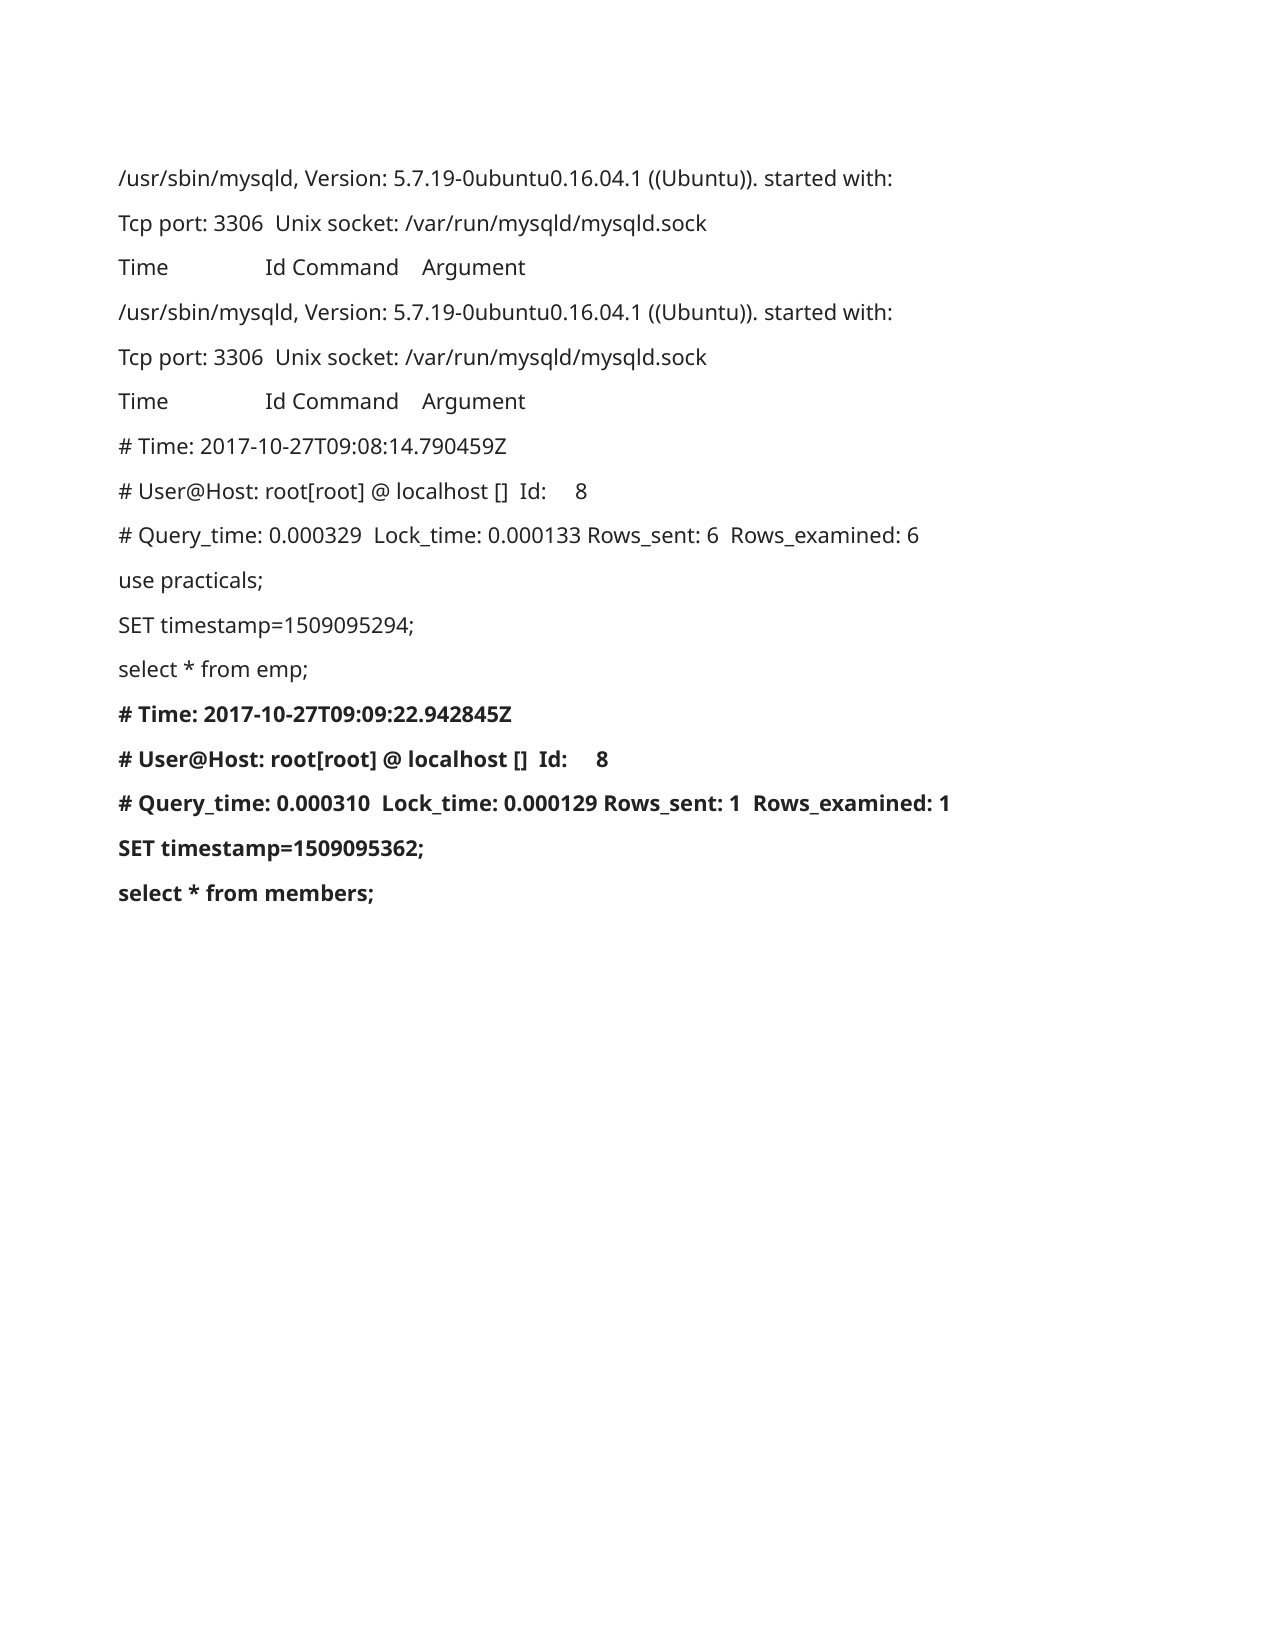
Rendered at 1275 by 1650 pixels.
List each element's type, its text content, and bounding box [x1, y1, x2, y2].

text Tcp port: 3306 Unix socket: /var/run/mysqld/mysqld.sock [118, 342, 1157, 371]
text use practicals; [118, 565, 1157, 595]
text /usr/sbin/mysqld, Version: 5.7.19-0ubuntu0.16.04.1 ((Ubuntu)). started with: [118, 163, 1157, 193]
text # User@Host: root[root] @ localhost [] Id: 8 [118, 744, 1157, 773]
text # Time: 2017-10-27T09:09:22.942845Z [118, 699, 1157, 729]
text SET timestamp=1509095362; [118, 833, 1157, 863]
text # Time: 2017-10-27T09:08:14.790459Z [118, 431, 1157, 461]
text # User@Host: root[root] @ localhost [] Id: 8 [118, 476, 1157, 505]
text Time Id Command Argument [118, 252, 1157, 282]
text select * from emp; [118, 654, 1157, 684]
text Time Id Command Argument [118, 386, 1157, 416]
text # Query_time: 0.000329 Lock_time: 0.000133 Rows_sent: 6 Rows_examined: 6 [118, 520, 1157, 550]
text select * from members; [118, 878, 1157, 908]
text Tcp port: 3306 Unix socket: /var/run/mysqld/mysqld.sock [118, 207, 1157, 237]
text SET timestamp=1509095294; [118, 610, 1157, 639]
text # Query_time: 0.000310 Lock_time: 0.000129 Rows_sent: 1 Rows_examined: 1 [118, 788, 1157, 818]
text /usr/sbin/mysqld, Version: 5.7.19-0ubuntu0.16.04.1 ((Ubuntu)). started with: [118, 297, 1157, 327]
